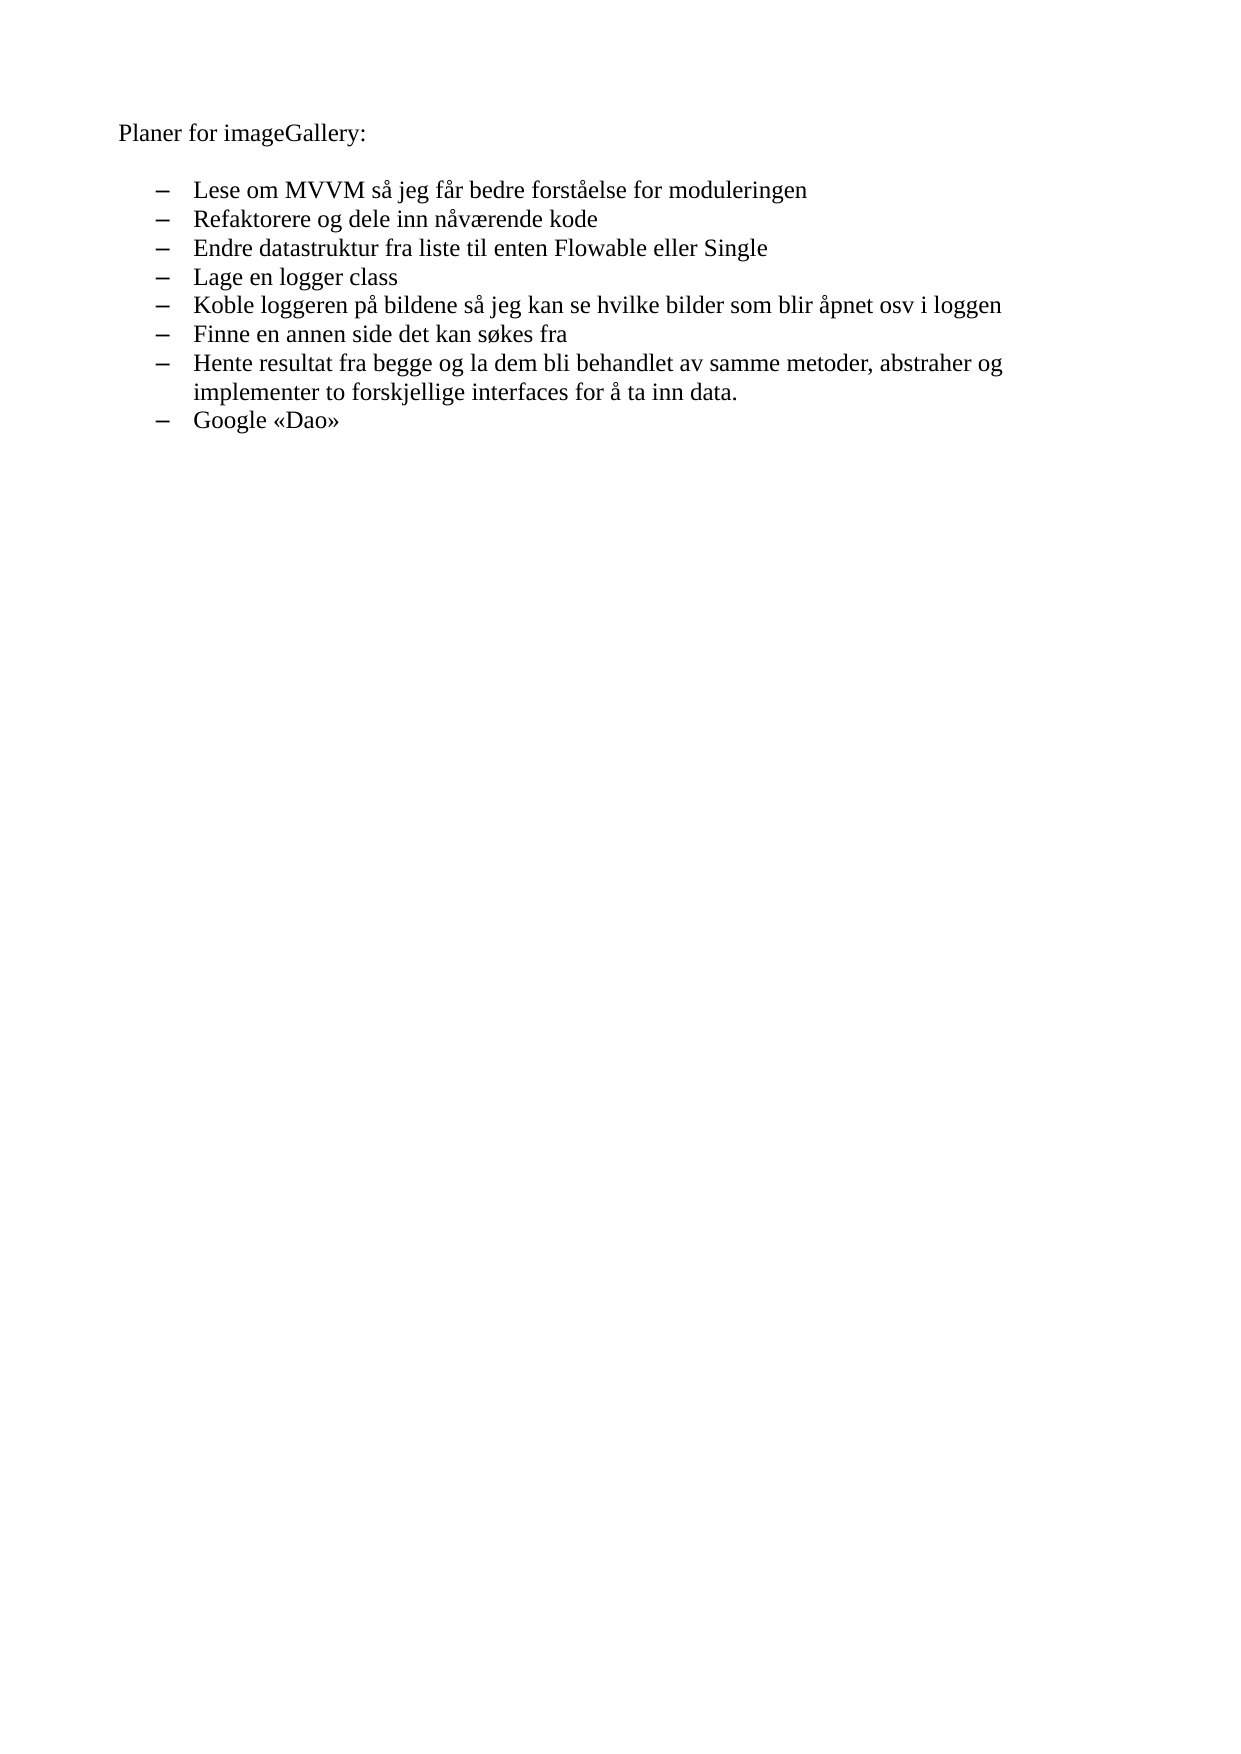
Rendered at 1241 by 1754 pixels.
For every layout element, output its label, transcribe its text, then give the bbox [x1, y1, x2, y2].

text Planer for imageGallery: [118, 118, 1122, 147]
list Google «Dao» [156, 406, 1122, 434]
list Lage en logger class [156, 262, 1122, 291]
list Hente resultat fra begge og la dem bli behandlet av samme metoder, abstraher og implementer to forskjellige interfaces for å ta inn data. [156, 348, 1122, 406]
list Endre datastruktur fra liste til enten Flowable eller Single [156, 233, 1122, 262]
list Lese om MVVM så jeg får bedre forståelse for moduleringen [156, 176, 1122, 204]
list Finne en annen side det kan søkes fra [156, 319, 1122, 348]
list Koble loggeren på bildene så jeg kan se hvilke bilder som blir åpnet osv i loggen [156, 291, 1122, 319]
list Refaktorere og dele inn nåværende kode [156, 204, 1122, 233]
